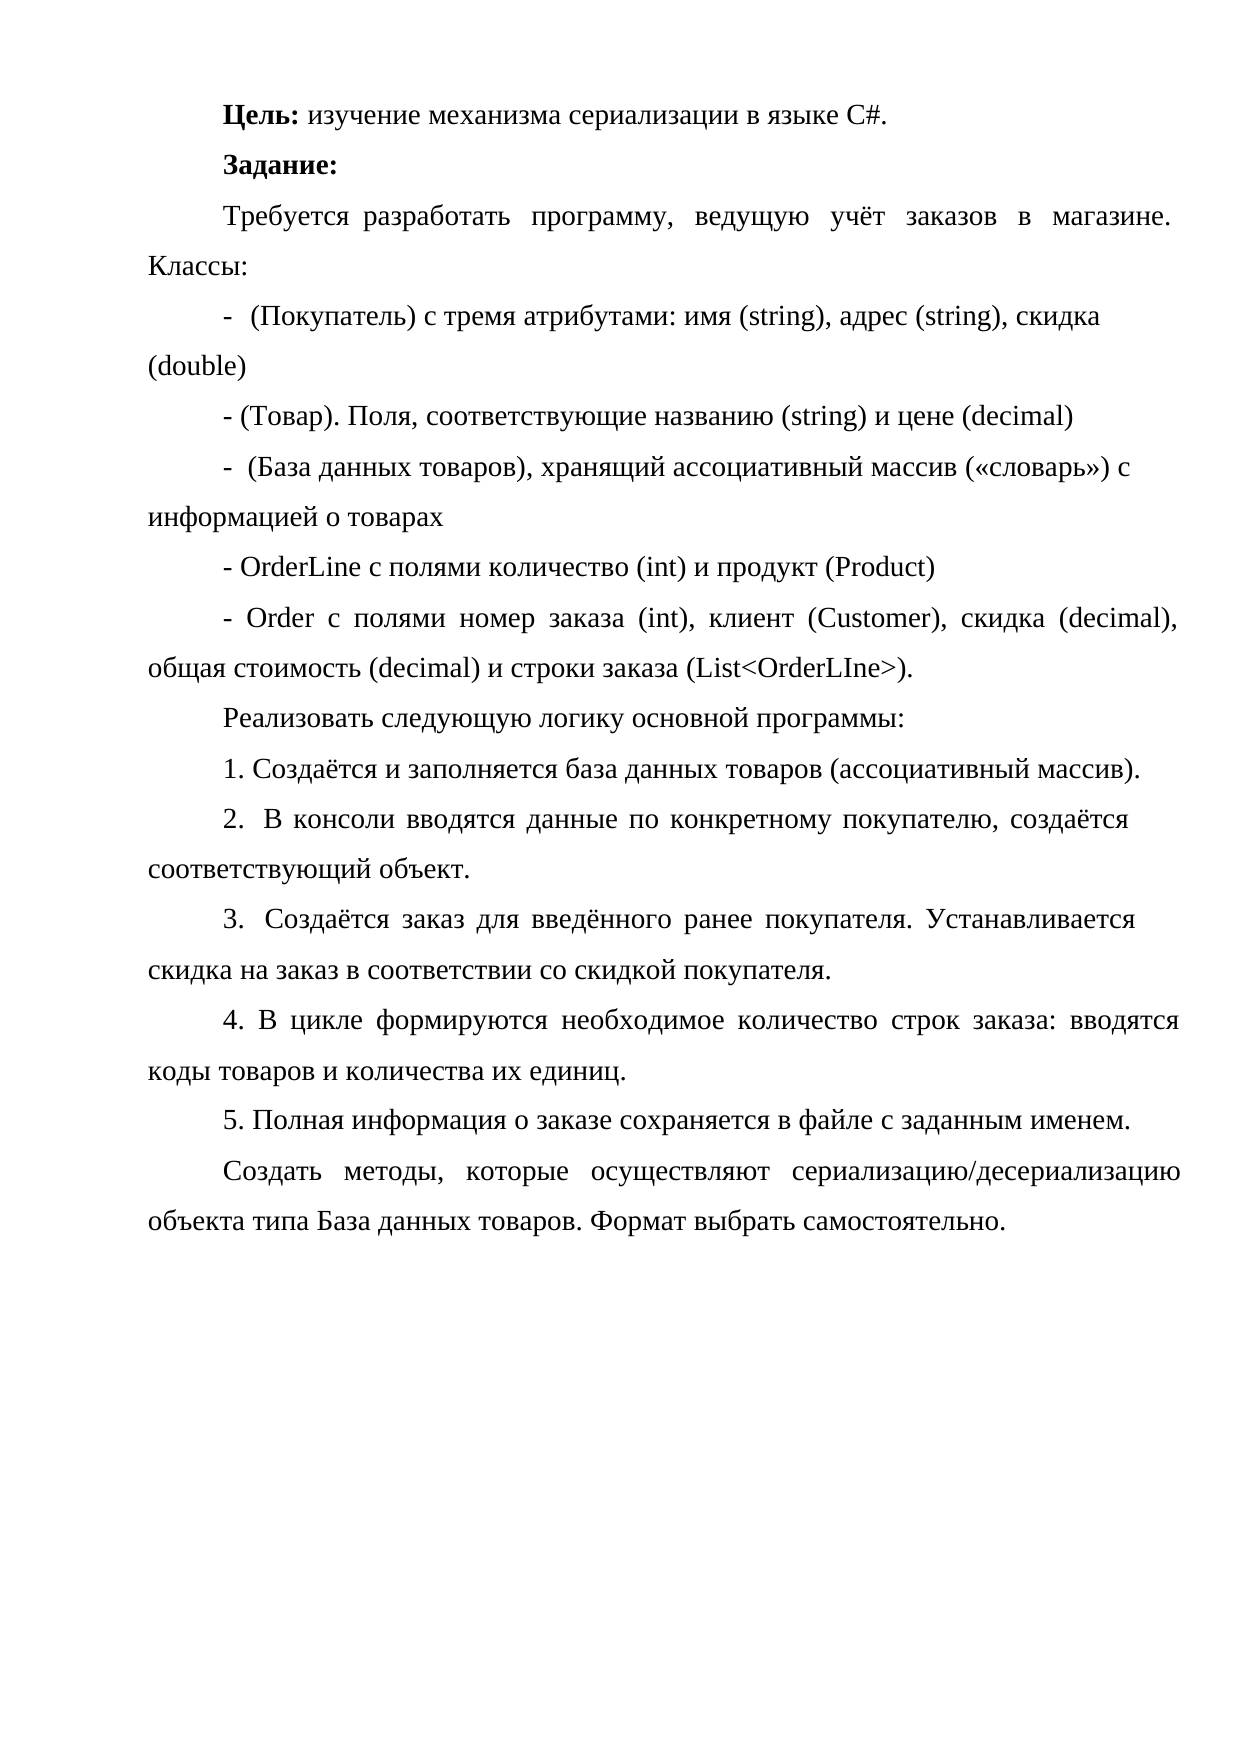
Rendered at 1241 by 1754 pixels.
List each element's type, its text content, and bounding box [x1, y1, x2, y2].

text Создать методы, которые осуществляют сериализацию/десериализацию объекта типа База данных товаров. Формат выбрать самостоятельно. [148, 1153, 1181, 1237]
list Создаётся заказ для введённого ранее покупателя. Устанавливается скидка на заказ в соответствии со скидкой покупателя. [148, 902, 1181, 986]
list (Товар). Поля, соответствующие названию (string) и цене (decimal) [223, 399, 1192, 432]
list Создаётся и заполняется база данных товаров (ассоциативный массив). [223, 751, 1192, 784]
list В цикле формируются необходимое количество строк заказа: вводятся коды товаров и количества их единиц. [148, 1002, 1182, 1086]
list Полная информация о заказе сохраняется в файле с заданным именем. [223, 1103, 1192, 1136]
text Классы: [148, 248, 1192, 281]
subtitle Задание: [223, 147, 1192, 181]
text Цель: изучение механизма сериализации в языке C#. [223, 97, 1192, 131]
list (База данных товаров), хранящий ассоциативный массив («словарь») с информацией о товарах [148, 449, 1181, 533]
list В консоли вводятся данные по конкретному покупателю, создаётся соответствующий объект. [148, 801, 1181, 885]
text Требуется разработать программу, ведущую учёт заказов в магазине. [223, 198, 1192, 231]
text Реализовать следующую логику основной программы: [223, 701, 1192, 734]
list OrderLine с полями количество (int) и продукт (Product) [223, 550, 1192, 583]
list (Покупатель) с тремя атрибутами: имя (string), адрес (string), скидка (double) [148, 298, 1182, 382]
list Order с полями номер заказа (int), клиент (Customer), скидка (decimal), общая стоимость (decimal) и строки заказа (List<OrderLIne>). [148, 600, 1181, 684]
